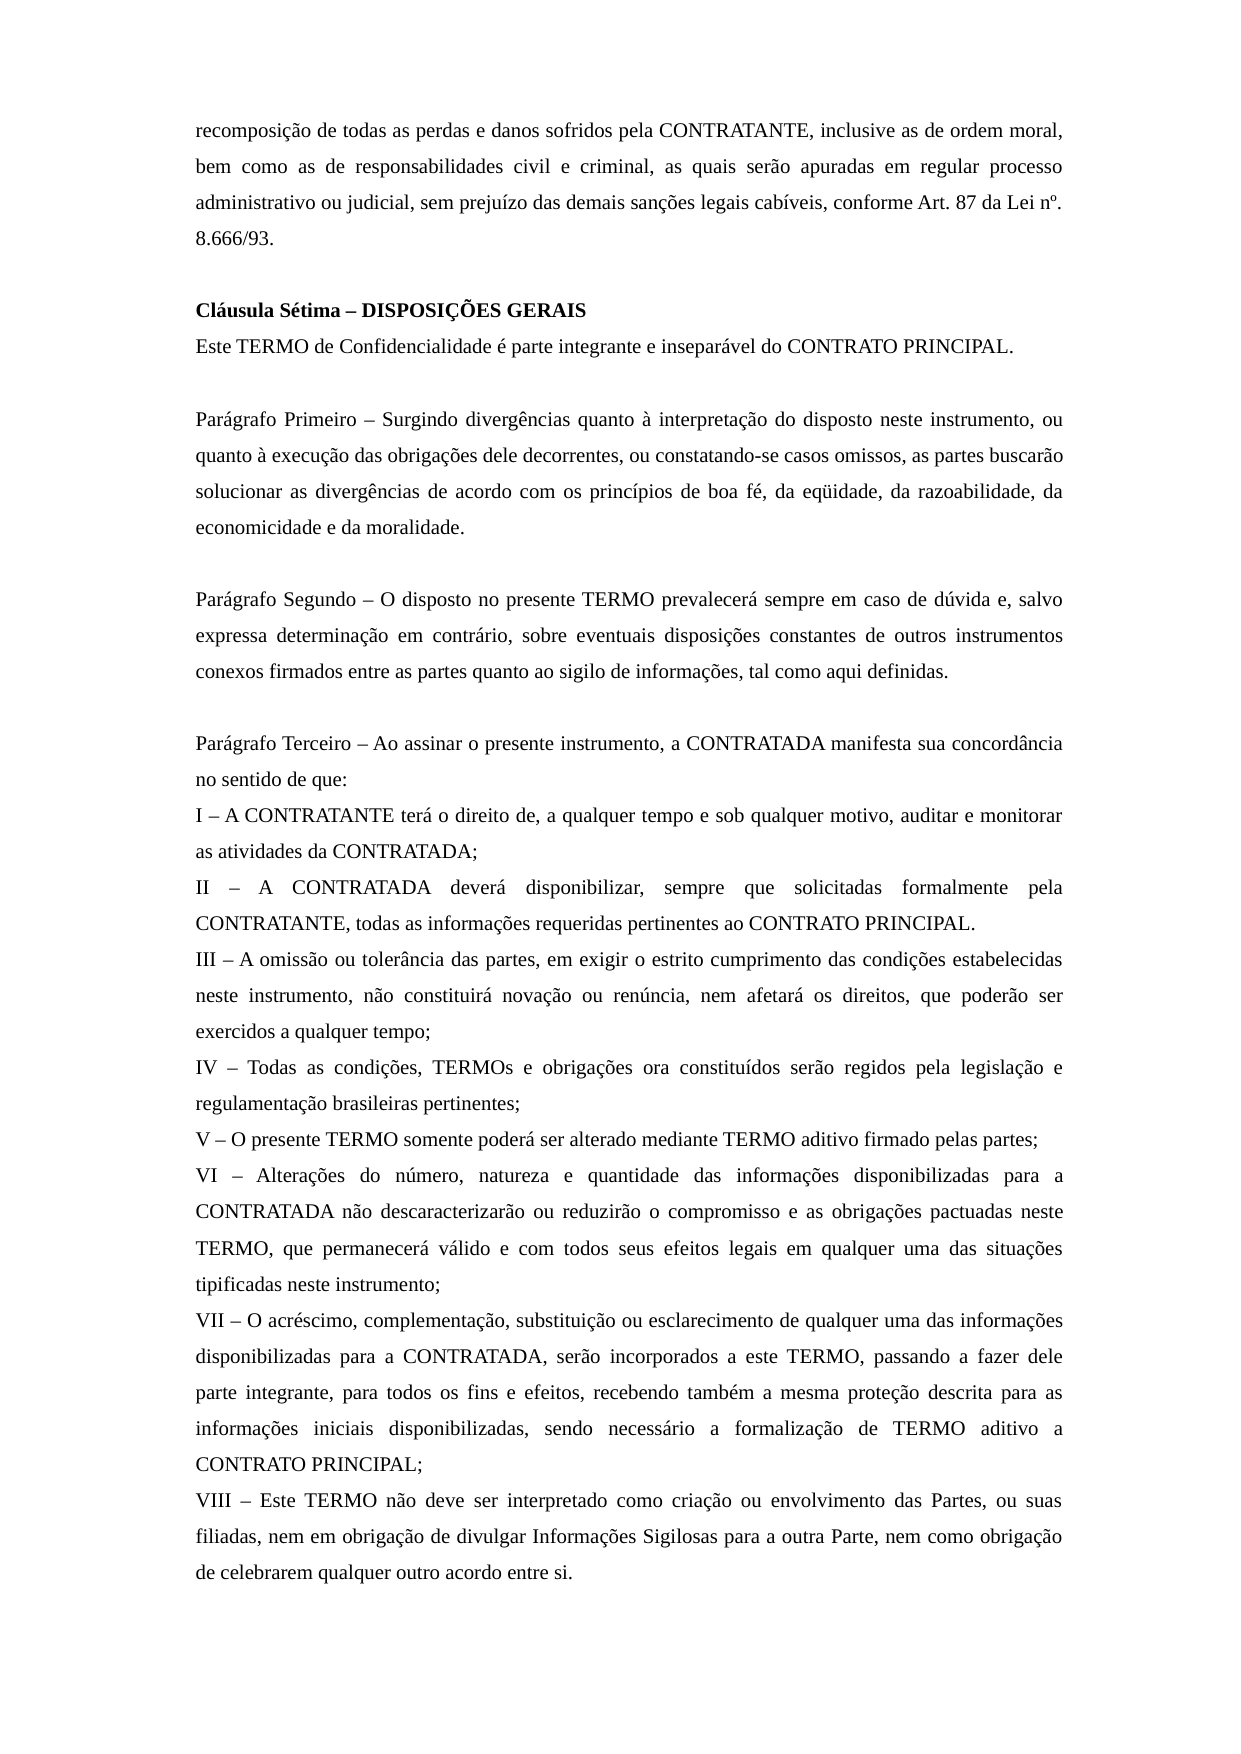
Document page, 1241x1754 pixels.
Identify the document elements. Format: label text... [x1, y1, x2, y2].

text VIII – Este TERMO não deve ser interpretado como criação ou envolvimento das Partes, ou suas filiadas, nem em obrigação de divulgar Informações Sigilosas para a outra Parte, nem como obrigação de celebrarem qualquer outro acordo entre si. [195, 1488, 1064, 1584]
text II – A CONTRATADA deverá disponibilizar, sempre que solicitadas formalmente pela CONTRATANTE, todas as informações requeridas pertinentes ao CONTRATO PRINCIPAL. [195, 875, 1064, 935]
text recomposição de todas as perdas e danos sofridos pela CONTRATANTE, inclusive as de ordem moral, bem como as de responsabilidades civil e criminal, as quais serão apuradas em regular processo administrativo ou judicial, sem prejuízo das demais sanções legais cabíveis, conforme Art. 87 da Lei nº. 8.666/93. [195, 118, 1064, 250]
text Este TERMO de Confidencialidade é parte integrante e inseparável do CONTRATO PRINCIPAL. [195, 334, 1064, 358]
text VII – O acréscimo, complementação, substituição ou esclarecimento de qualquer uma das informações disponibilizadas para a CONTRATADA, serão incorporados a este TERMO, passando a fazer dele parte integrante, para todos os fins e efeitos, recebendo também a mesma proteção descrita para as informações iniciais disponibilizadas, sendo necessário a formalização de TERMO aditivo a CONTRATO PRINCIPAL; [195, 1307, 1064, 1476]
text Cláusula Sétima – DISPOSIÇÕES GERAIS [195, 298, 1064, 322]
text Parágrafo Primeiro – Surgindo divergências quanto à interpretação do disposto neste instrumento, ou quanto à execução das obrigações dele decorrentes, ou constatando-se casos omissos, as partes buscarão solucionar as divergências de acordo com os princípios de boa fé, da eqüidade, da razoabilidade, da economicidade e da moralidade. [195, 406, 1064, 539]
text V – O presente TERMO somente poderá ser alterado mediante TERMO aditivo firmado pelas partes; [195, 1127, 1064, 1151]
text VI – Alterações do número, natureza e quantidade das informações disponibilizadas para a CONTRATADA não descaracterizarão ou reduzirão o compromisso e as obrigações pactuadas neste TERMO, que permanecerá válido e com todos seus efeitos legais em qualquer uma das situações tipificadas neste instrumento; [195, 1163, 1064, 1296]
text Parágrafo Segundo – O disposto no presente TERMO prevalecerá sempre em caso de dúvida e, salvo expressa determinação em contrário, sobre eventuais disposições constantes de outros instrumentos conexos firmados entre as partes quanto ao sigilo de informações, tal como aqui definidas. [195, 587, 1064, 683]
text I – A CONTRATANTE terá o direito de, a qualquer tempo e sob qualquer motivo, auditar e monitorar as atividades da CONTRATADA; [195, 803, 1064, 863]
text III – A omissão ou tolerância das partes, em exigir o estrito cumprimento das condições estabelecidas neste instrumento, não constituirá novação ou renúncia, nem afetará os direitos, que poderão ser exercidos a qualquer tempo; [195, 947, 1064, 1043]
text IV – Todas as condições, TERMOs e obrigações ora constituídos serão regidos pela legislação e regulamentação brasileiras pertinentes; [195, 1055, 1064, 1115]
text Parágrafo Terceiro – Ao assinar o presente instrumento, a CONTRATADA manifesta sua concordância no sentido de que: [195, 731, 1064, 791]
